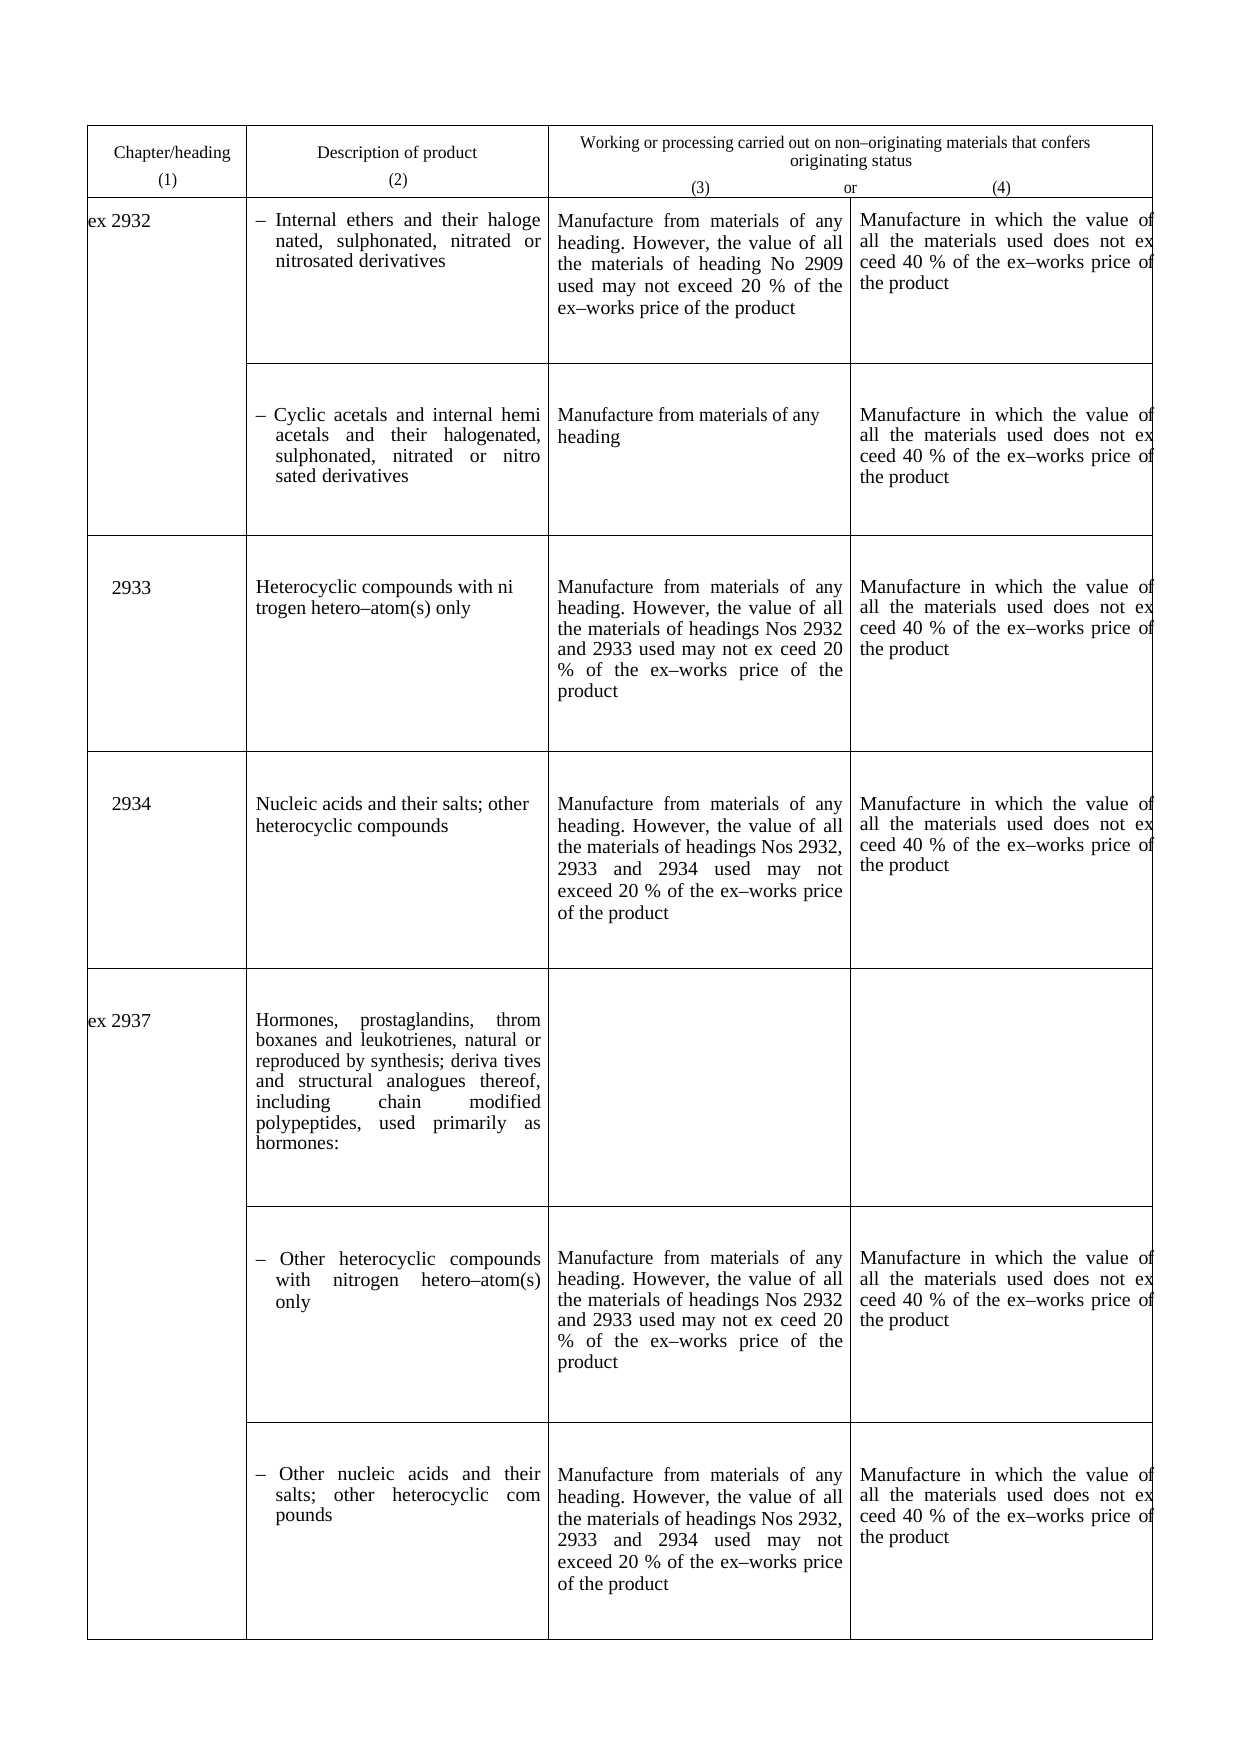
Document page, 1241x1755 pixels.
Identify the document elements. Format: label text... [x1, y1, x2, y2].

table_cell Manufacture in which the value of all the materials used does not ex­ ceed 40 % of the ex–works price of the product [851, 752, 1152, 968]
table_cell Heterocyclic compounds with ni­ trogen hetero–atom(s) only [247, 536, 548, 751]
table_cell Manufacture from materials of any heading. However, the value of all the materials of headings Nos 2932 and 2933 used may not ex­ ceed 20 % of the ex–works price of the product [549, 536, 850, 751]
table_header Working or processing carried out on non–originating materials that confers originating status (3) or (4) [549, 126, 1152, 197]
table_cell [549, 969, 850, 1206]
table_cell Manufacture from materials of any heading. However, the value of all the materials of headings Nos 2932, 2933 and 2934 used may not exceed 20 % of the ex–works price of the product [549, 752, 850, 968]
table_cell Manufacture from materials of any heading [549, 364, 850, 535]
table_cell ex 2932 [88, 198, 246, 535]
table_header Chapter/heading (1) [88, 126, 246, 197]
table_cell [851, 969, 1152, 1206]
table_cell 2933 [88, 536, 246, 751]
table_cell Manufacture in which the value of all the materials used does not ex­ ceed 40 % of the ex–works price of the product [851, 364, 1152, 535]
table_cell – Internal ethers and their haloge­ nated, sulphonated, nitrated or nitrosated derivatives [247, 198, 548, 362]
table_cell Manufacture from materials of any heading. However, the value of all the materials of heading No 2909 used may not exceed 20 % of the ex–works price of the product [549, 198, 850, 362]
table_cell Manufacture in which the value of all the materials used does not ex­ ceed 40 % of the ex–works price of the product [851, 536, 1152, 751]
table_cell 2934 [88, 752, 246, 968]
table_header Description of product (2) [247, 126, 548, 197]
table_cell – Cyclic acetals and internal hemi­ acetals and their halogenated, sulphonated, nitrated or nitro­ sated derivatives [247, 364, 548, 535]
table_cell – Other heterocyclic compounds with nitrogen hetero–atom(s) only [247, 1207, 548, 1422]
table_cell – Other nucleic acids and their salts; other heterocyclic com­ pounds [247, 1423, 548, 1639]
table_cell Hormones, prostaglandins, throm­ boxanes and leukotrienes, natural or reproduced by synthesis; deriva­ tives and structural analogues thereof, including chain modified polypeptides, used primarily as hormones: [247, 969, 548, 1206]
table_cell Manufacture from materials of any heading. However, the value of all the materials of headings Nos 2932, 2933 and 2934 used may not exceed 20 % of the ex–works price of the product [549, 1423, 850, 1639]
table_cell Manufacture in which the value of all the materials used does not ex­ ceed 40 % of the ex–works price of the product [851, 1423, 1152, 1639]
table_cell Manufacture from materials of any heading. However, the value of all the materials of headings Nos 2932 and 2933 used may not ex­ ceed 20 % of the ex–works price of the product [549, 1207, 850, 1422]
table_cell Manufacture in which the value of all the materials used does not ex­ ceed 40 % of the ex–works price of the product [851, 1207, 1152, 1422]
table_cell Manufacture in which the value of all the materials used does not ex­ ceed 40 % of the ex–works price of the product [851, 198, 1152, 362]
table_cell Nucleic acids and their salts; other heterocyclic compounds [247, 752, 548, 968]
table_cell ex 2937 [88, 969, 246, 1639]
